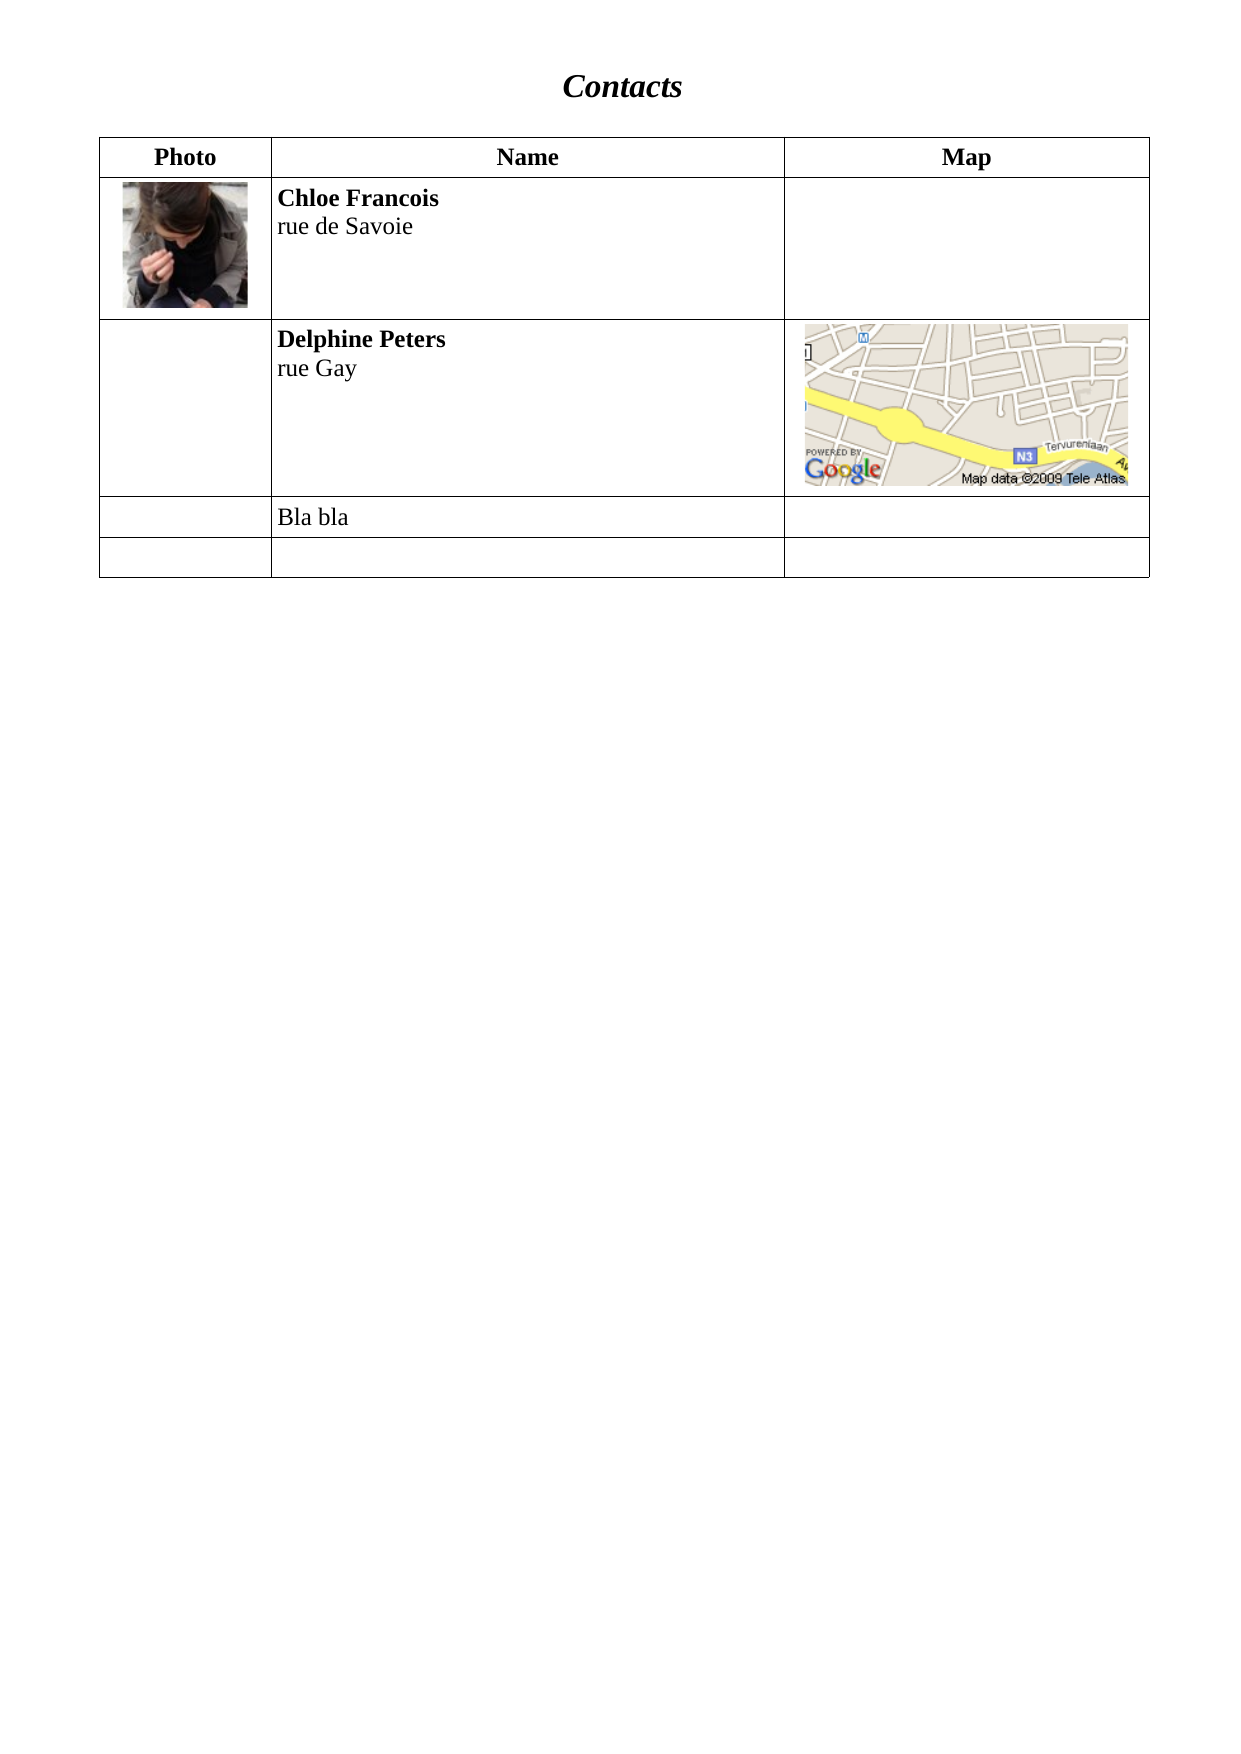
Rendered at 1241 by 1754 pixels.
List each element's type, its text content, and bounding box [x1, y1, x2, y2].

table_cell Bla bla [272, 497, 784, 537]
table_cell [272, 538, 784, 577]
table_cell [785, 538, 1149, 577]
picture [122, 182, 248, 308]
table_cell [100, 497, 271, 537]
table_cell Delphine Peters rue Gay [272, 320, 784, 496]
text Contacts [99, 67, 1149, 105]
table_cell [785, 320, 1149, 496]
table_cell [785, 178, 1149, 318]
table_cell [100, 178, 271, 318]
table_header Map [785, 138, 1149, 177]
table_cell Chloe Francois rue de Savoie [272, 178, 784, 318]
table_header Name [272, 138, 784, 177]
table_cell [100, 538, 271, 577]
table_cell [785, 497, 1149, 537]
picture [804, 324, 1129, 486]
table_header Photo [100, 138, 271, 177]
table_cell [100, 320, 271, 496]
